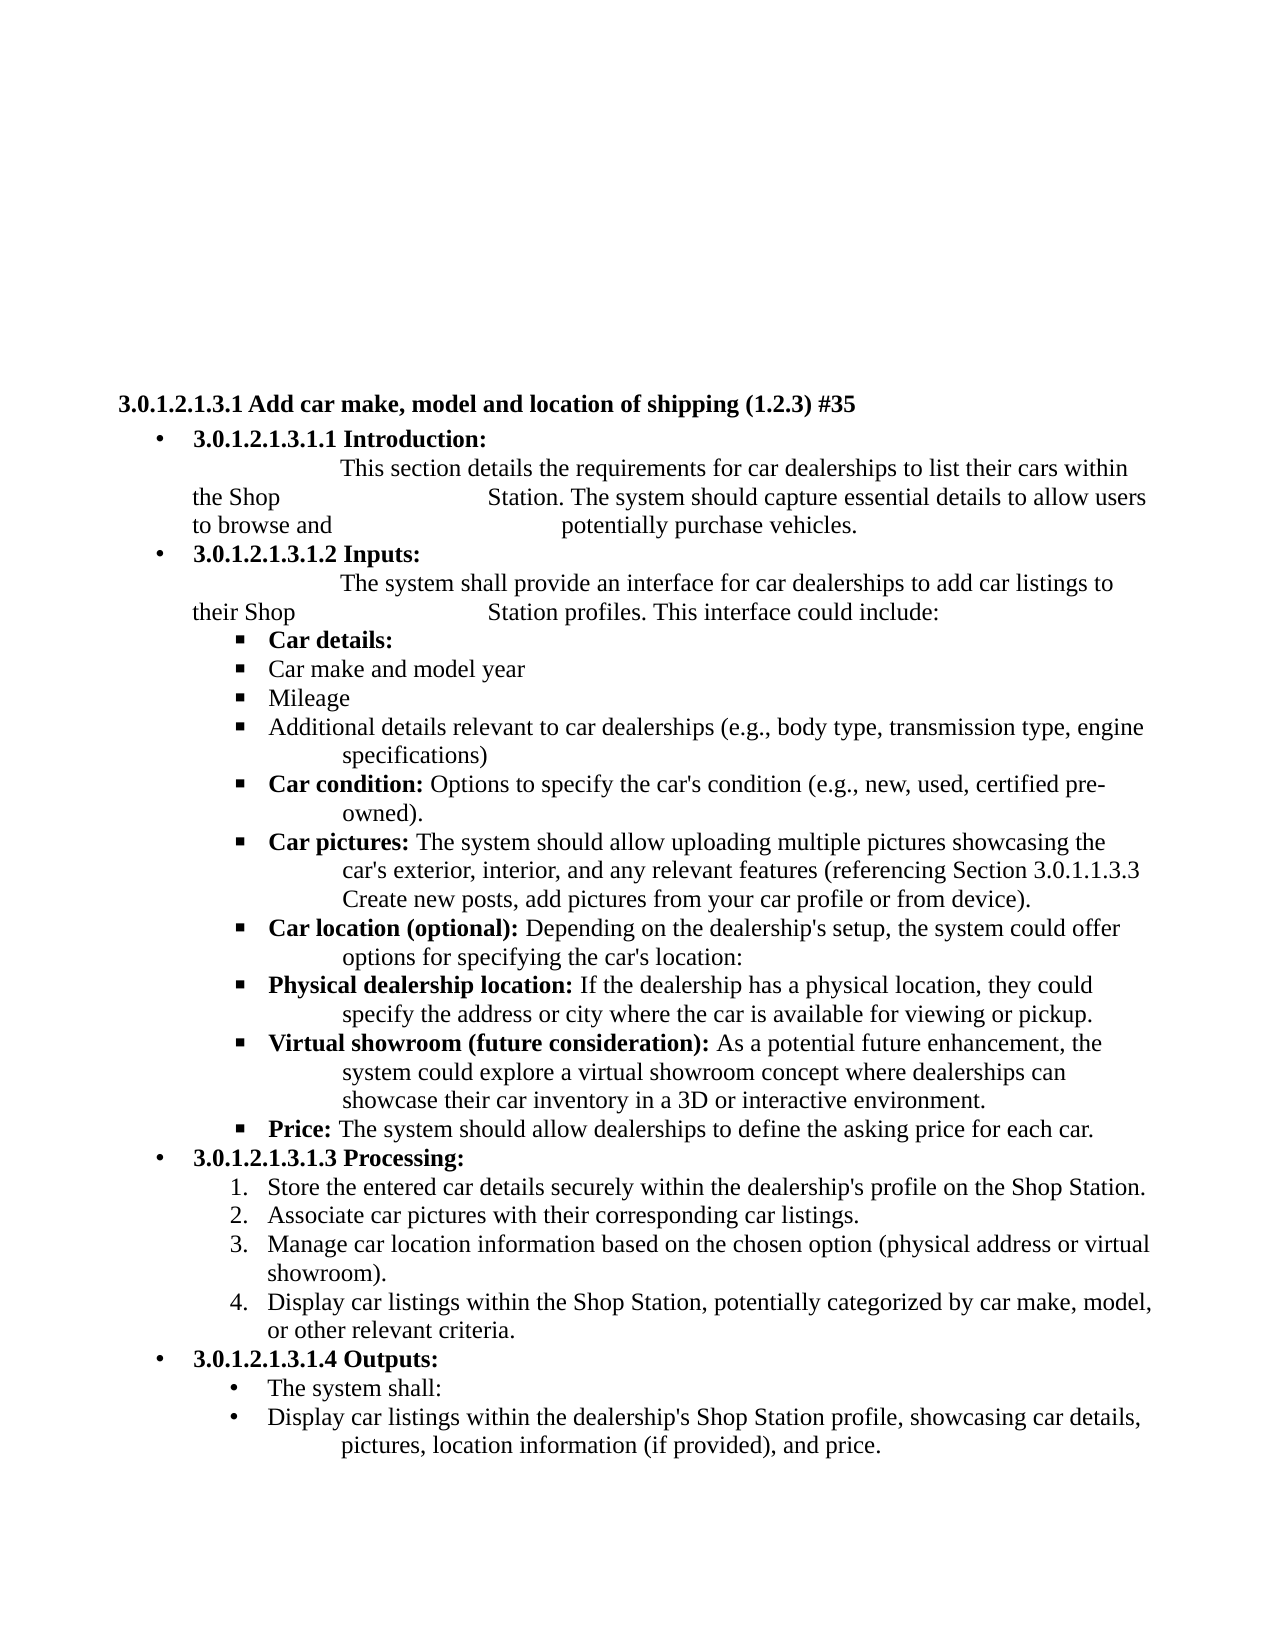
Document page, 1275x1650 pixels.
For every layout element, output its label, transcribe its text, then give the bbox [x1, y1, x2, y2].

list Car location (optional): Depending on the dealership's setup, the system could offer options for specifying the car's location: [231, 913, 1157, 971]
list Car make and model year [231, 654, 1157, 683]
list Display car listings within the dealership's Shop Station profile, showcasing car details, pictures, location information (if provided), and price. [229, 1402, 1157, 1459]
subtitle 3.0.1.2.1.3.1 Add car make, model and location of shipping (1.2.3) #35 [118, 389, 1157, 418]
text This section details the requirements for car dealerships to list their cars within the Shop Station. The system should capture essential details to allow users to browse and potentially purchase vehicles. [192, 453, 1157, 539]
list Store the entered car details securely within the dealership's profile on the Shop Station. [229, 1172, 1157, 1201]
list Virtual showroom (future consideration): As a potential future enhancement, the system could explore a virtual showroom concept where dealerships can showcase their car inventory in a 3D or interactive environment. [231, 1028, 1157, 1114]
text The system shall provide an interface for car dealerships to add car listings to their Shop Station profiles. This interface could include: [192, 568, 1157, 626]
list 3.0.1.2.1.3.1.1 Introduction: [156, 424, 1157, 453]
list The system shall: [229, 1373, 1157, 1402]
list Mileage [231, 683, 1157, 712]
list Display car listings within the Shop Station, potentially categorized by car make, model, or other relevant criteria. [229, 1287, 1157, 1344]
list Physical dealership location: If the dealership has a physical location, they could specify the address or city where the car is available for viewing or pickup. [231, 971, 1157, 1028]
list Associate car pictures with their corresponding car listings. [229, 1201, 1157, 1229]
list Additional details relevant to car dealerships (e.g., body type, transmission type, engine specifications) [231, 712, 1157, 769]
list Car condition: Options to specify the car's condition (e.g., new, used, certified pre- owned). [231, 769, 1157, 827]
list Manage car location information based on the chosen option (physical address or virtual showroom). [229, 1229, 1157, 1287]
list Price: The system should allow dealerships to define the asking price for each car. [231, 1114, 1157, 1143]
list Car pictures: The system should allow uploading multiple pictures showcasing the car's exterior, interior, and any relevant features (referencing Section 3.0.1.1.3.3 Create new posts, add pictures from your car profile or from device). [231, 827, 1157, 913]
list 3.0.1.2.1.3.1.2 Inputs: [156, 539, 1157, 568]
list 3.0.1.2.1.3.1.3 Processing: [156, 1143, 1157, 1172]
list 3.0.1.2.1.3.1.4 Outputs: [156, 1344, 1157, 1373]
list Car details: [231, 626, 1157, 654]
